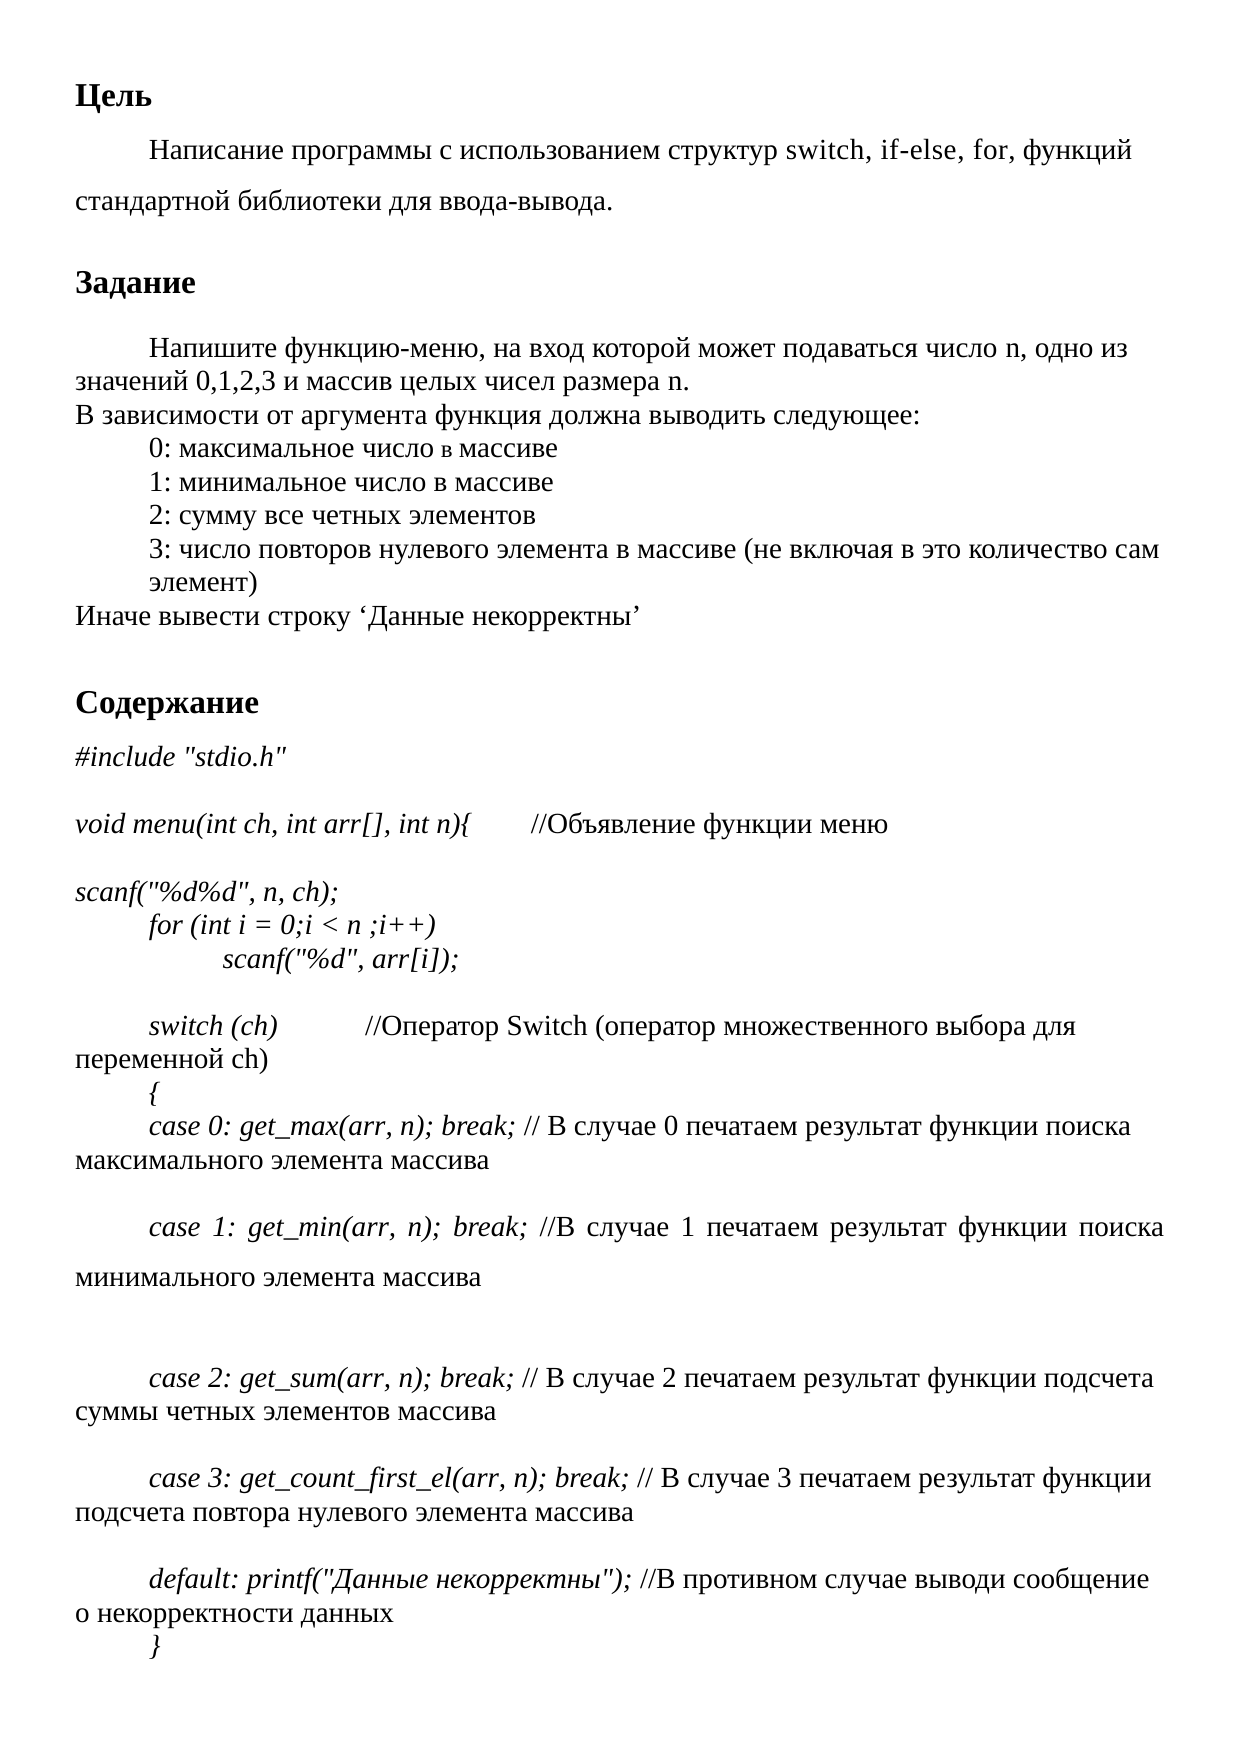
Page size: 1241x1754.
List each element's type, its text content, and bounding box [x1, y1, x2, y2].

text scanf("%d", arr[i]); [75, 941, 1165, 974]
text for (int i = 0;i < n ;i++) [75, 907, 1165, 941]
text case 1: get_min(arr, n); break; //В случае 1 печатаем результат функции поиска минимального элемента массива [75, 1209, 1165, 1293]
text scanf("%d%d", n, ch); [75, 874, 1165, 907]
text Иначе вывести строку ‘Данные некорректны’ [75, 598, 1165, 632]
text В зависимости от аргумента функция должна выводить следующее: [75, 397, 1165, 430]
text } [75, 1628, 1165, 1662]
text Написание программы с использованием структур switch, if-else, for, функций стандартной библиотеки для ввода-вывода. [75, 132, 1165, 216]
text void menu(int ch, int arr[], int n){ //Объявление функции меню [75, 807, 1165, 840]
text case 0: get_max(arr, n); break; // В случае 0 печатаем результат функции поиска максимального элемента массива [75, 1108, 1165, 1176]
text 3: число повторов нулевого элемента в массиве (не включая в это количество сам элемент) [149, 531, 1165, 598]
text { [75, 1075, 1165, 1108]
text default: printf("Данные некорректны"); //В противном случае выводи сообщение о некорректности данных [75, 1561, 1165, 1628]
text Содержание [75, 682, 1165, 720]
text Цель [75, 75, 1165, 113]
text 2: сумму все четных элементов [75, 497, 1165, 531]
text switch (ch) //Оператор Switch (оператор множественного выбора для переменной ch) [75, 1008, 1165, 1075]
text case 2: get_sum(arr, n); break; // В случае 2 печатаем результат функции подсчета суммы четных элементов массива [75, 1360, 1165, 1427]
text 0: максимальное число в массиве [75, 430, 1165, 464]
text Задание [75, 262, 1165, 301]
text case 3: get_count_first_el(arr, n); break; // В случае 3 печатаем результат функции подсчета повтора нулевого элемента массива [75, 1461, 1165, 1528]
text 1: минимальное число в массиве [75, 464, 1165, 497]
text #include "stdio.h" [75, 739, 1165, 773]
text Напишите функцию-меню, на вход которой может подаваться число n, одно из значений 0,1,2,3 и массив целых чисел размера n. [75, 330, 1165, 397]
